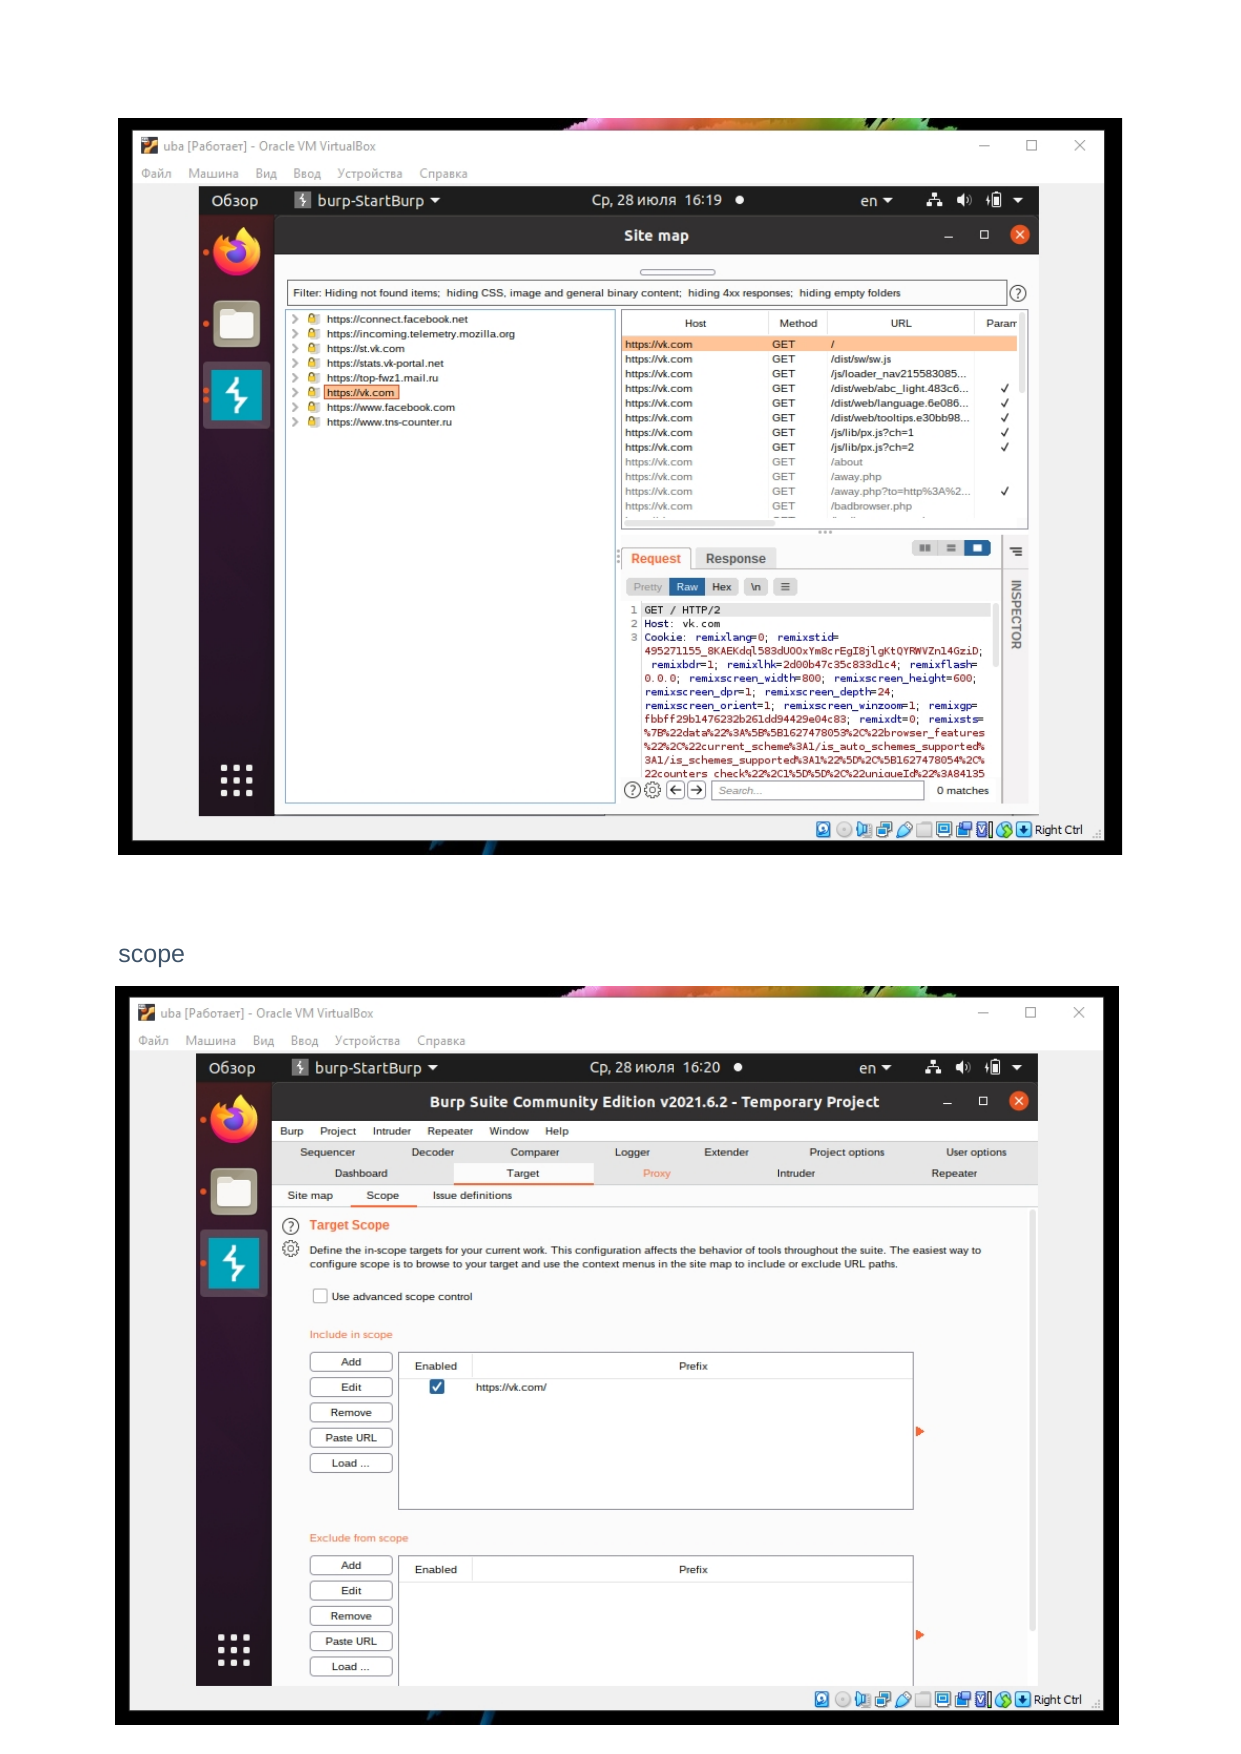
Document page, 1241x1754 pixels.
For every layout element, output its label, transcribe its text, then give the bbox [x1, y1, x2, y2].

picture [115, 986, 1119, 1725]
picture [118, 118, 1123, 855]
text scope [118, 930, 1122, 968]
